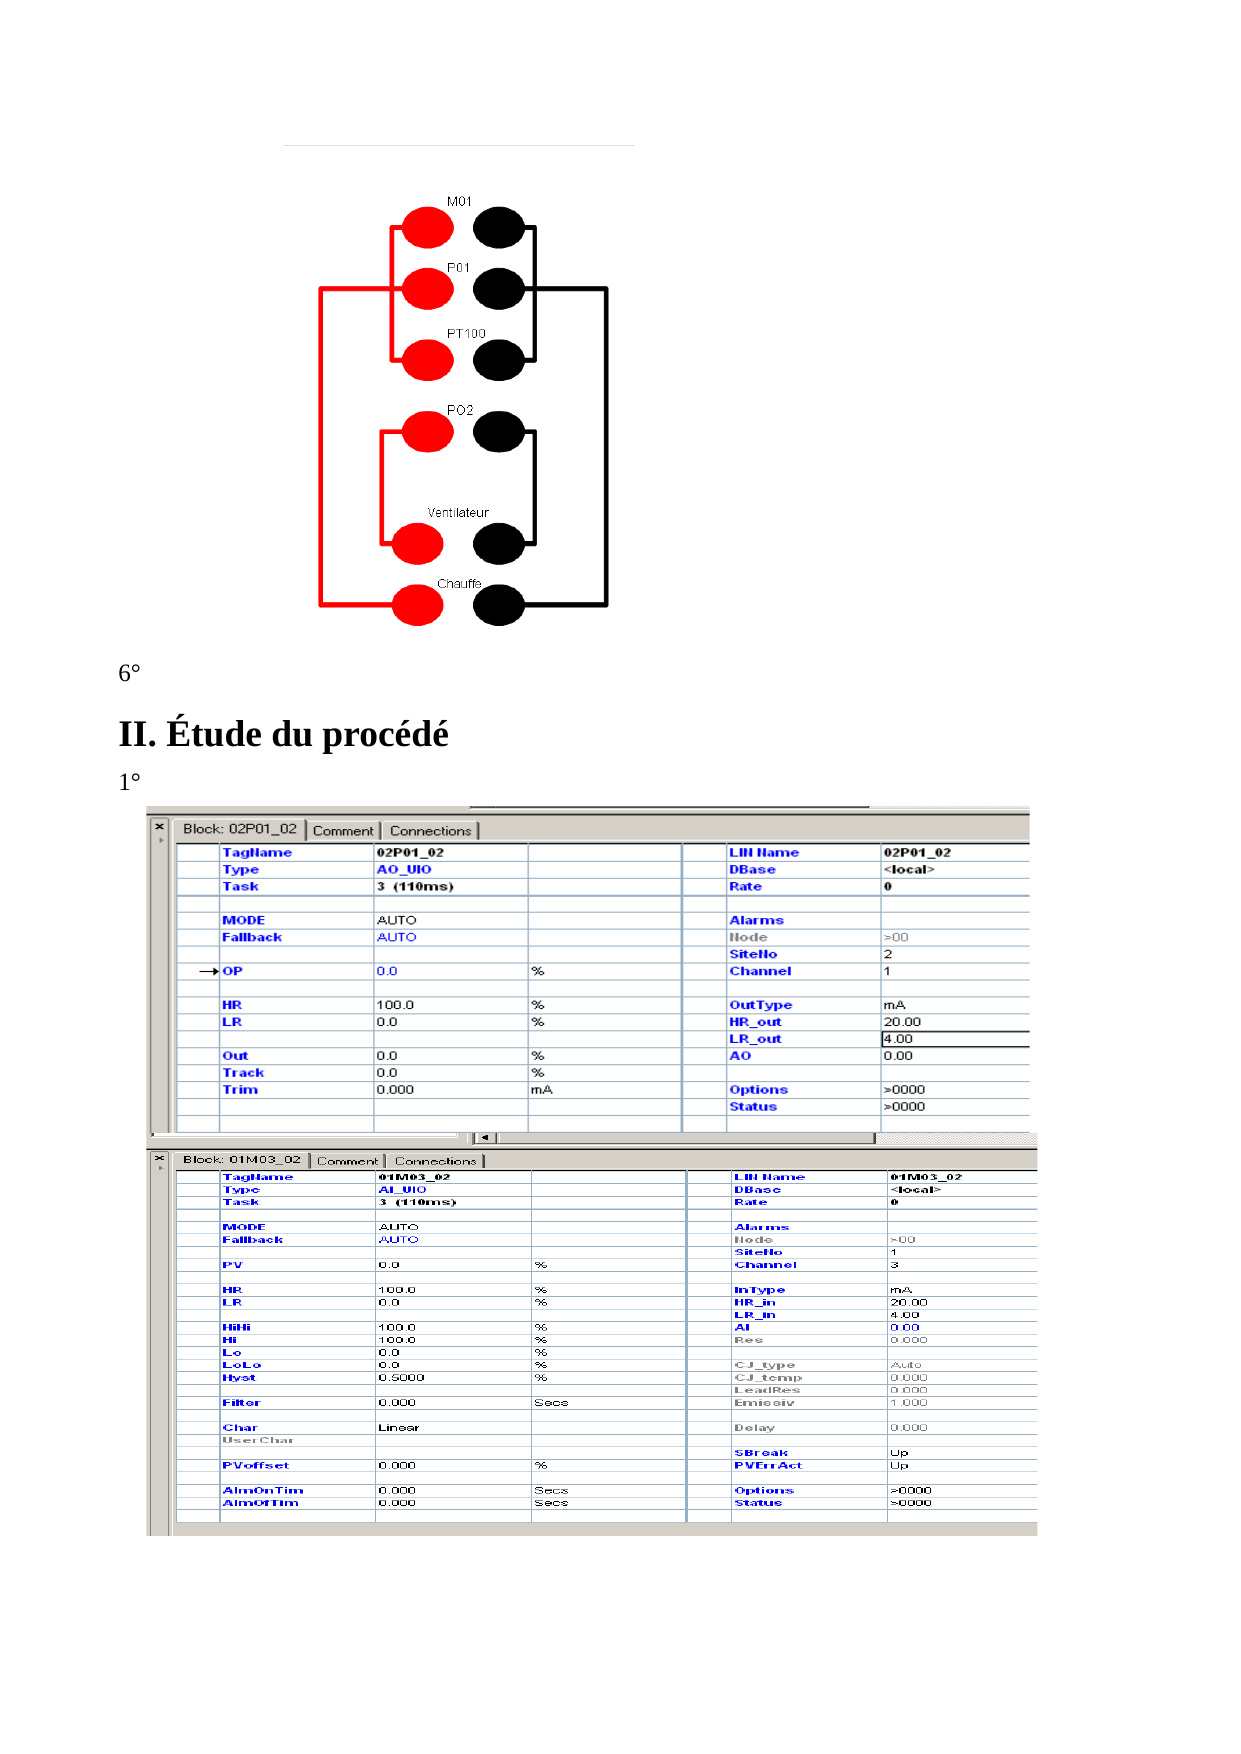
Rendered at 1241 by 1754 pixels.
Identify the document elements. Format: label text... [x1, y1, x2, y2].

picture [283, 137, 635, 658]
text 6° [118, 118, 1122, 687]
text 1° [118, 767, 1122, 796]
subtitle II. Étude du procédé [118, 712, 1122, 755]
